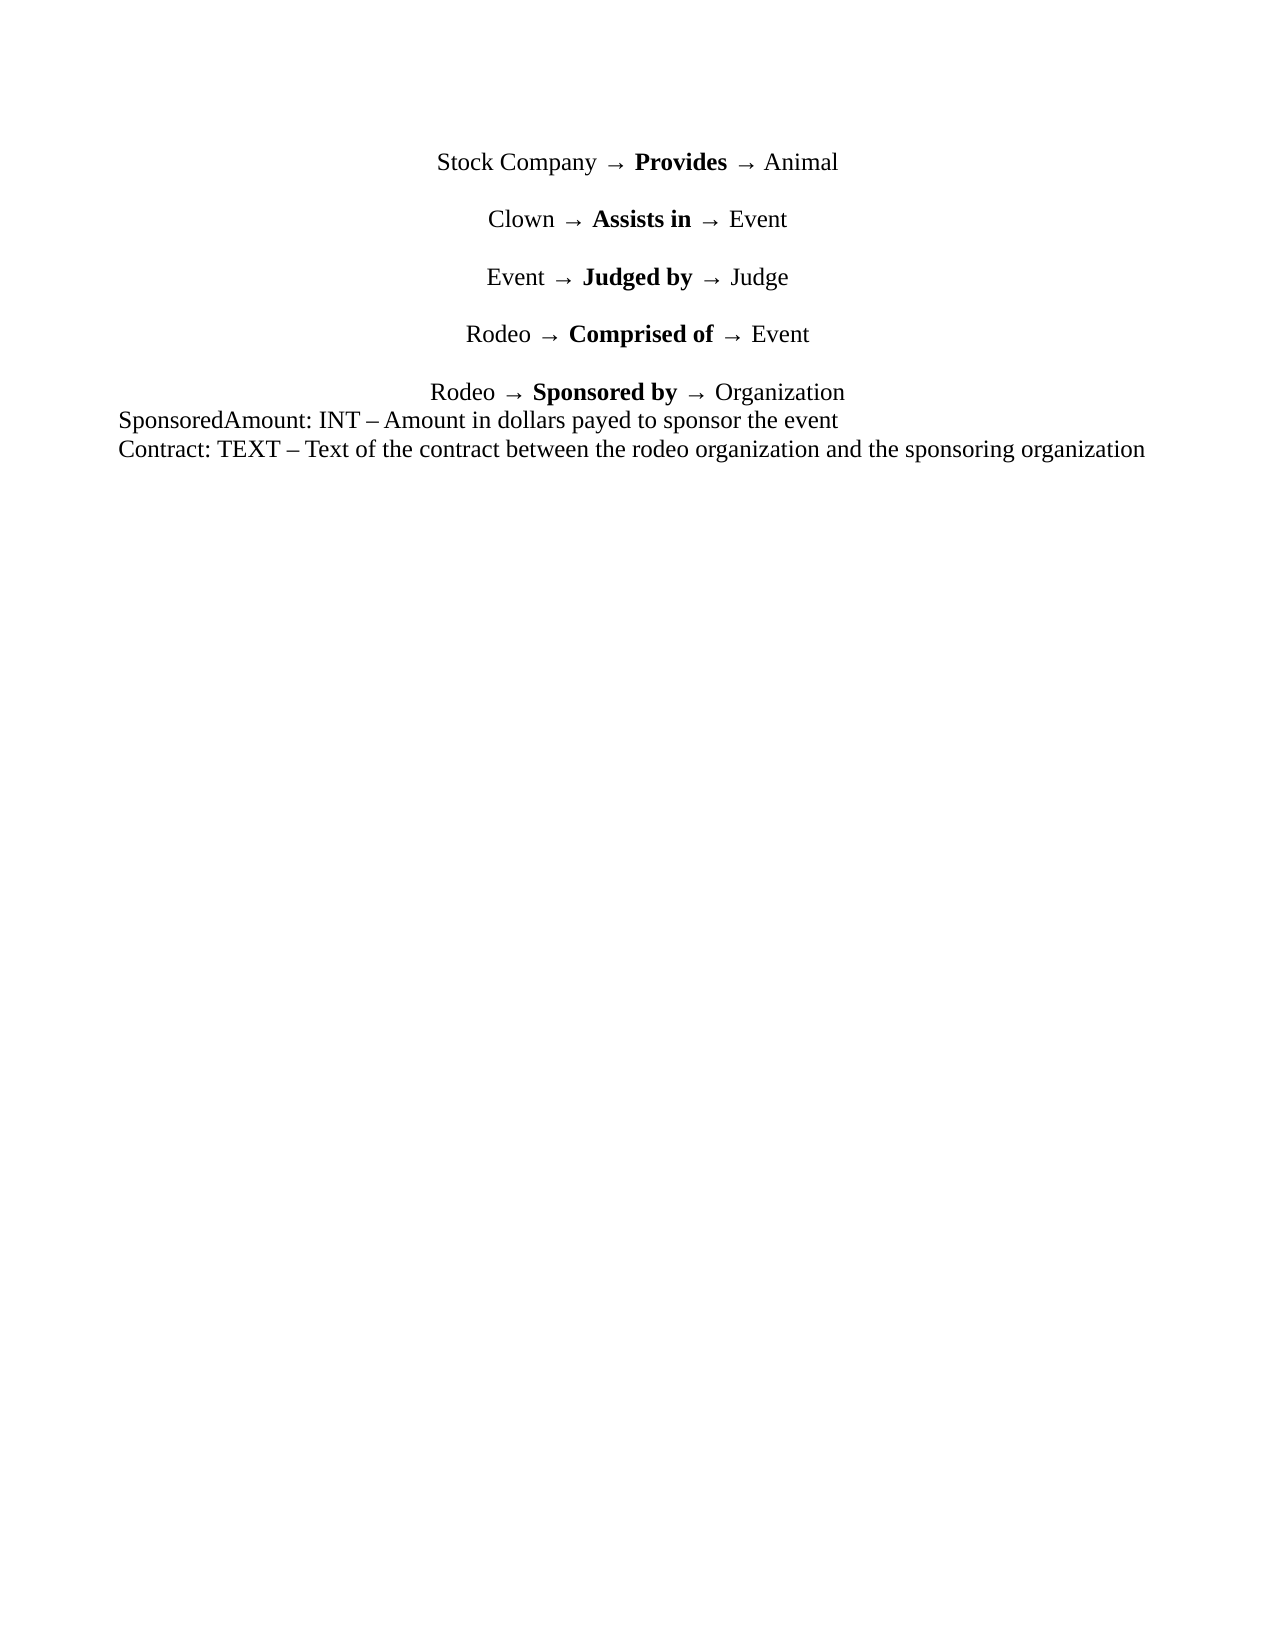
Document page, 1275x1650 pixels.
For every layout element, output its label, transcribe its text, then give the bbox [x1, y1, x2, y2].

text Rodeo → Comprised of → Event [118, 319, 1157, 348]
text Clown → Assists in → Event [118, 204, 1157, 233]
text Contract: TEXT – Text of the contract between the rodeo organization and the sponsoring organization [118, 434, 1157, 463]
text SponsoredAmount: INT – Amount in dollars payed to sponsor the event [118, 406, 1157, 434]
text Rodeo → Sponsored by → Organization [118, 377, 1157, 406]
text Event → Judged by → Judge [118, 262, 1157, 291]
text Stock Company → Provides → Animal [118, 147, 1157, 176]
